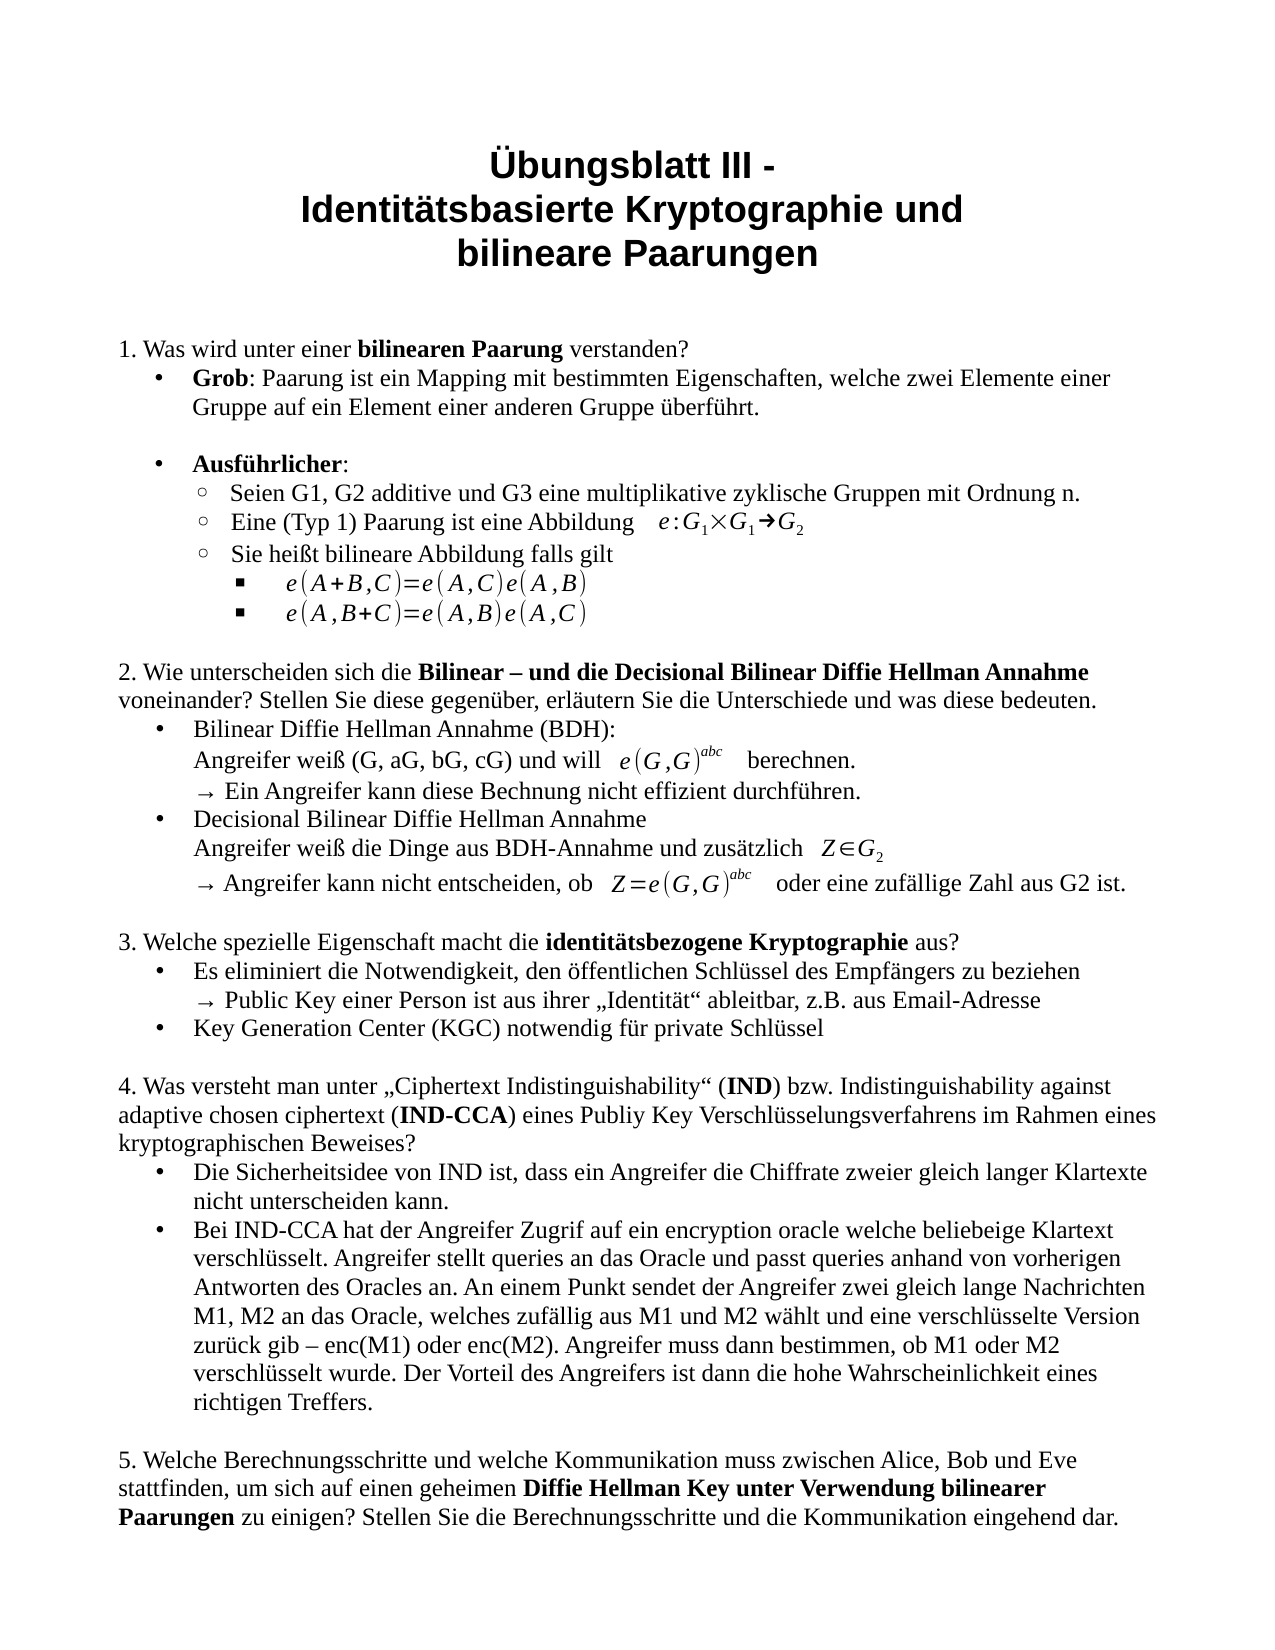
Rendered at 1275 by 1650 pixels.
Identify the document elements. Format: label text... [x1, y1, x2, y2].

text 1. Was wird unter einer bilinearen Paarung verstanden? [118, 334, 1157, 363]
list Eine (Typ 1) Paarung ist eine Abbildung [193, 507, 1157, 539]
text 3. Welche spezielle Eigenschaft macht die identitätsbezogene Kryptographie aus? [118, 927, 1157, 956]
list Bei IND-CCA hat der Angreifer Zugrif auf ein encryption oracle welche beliebeige Klartext verschlüsselt. Angreifer stellt queries an das Oracle und passt queries anhand von vorherigen Antworten des Oracles an. An einem Punkt sendet der Angreifer zwei gleich lange Nachrichten M1, M2 an das Oracle, welches zufällig aus M1 und M2 wählt und eine verschlüsselte Version zurück gib – enc(M1) oder enc(M2). Angreifer muss dann bestimmen, ob M1 oder M2 verschlüsselt wurde. Der Vorteil des Angreifers ist dann die hohe Wahrscheinlichkeit eines richtigen Treffers. [156, 1215, 1157, 1416]
text kryptographischen Beweises? [118, 1128, 1157, 1157]
list → Ein Angreifer kann diese Bechnung nicht effizient durchführen. [156, 776, 1157, 804]
list Seien G1, G2 additive und G3 eine multiplikative zyklische Gruppen mit Ordnung n. [192, 478, 1157, 507]
list Grob: Paarung ist ein Mapping mit bestimmten Eigenschaften, welche zwei Elemente einer Gruppe auf ein Element einer anderen Gruppe überführt. [154, 363, 1157, 420]
text adaptive chosen ciphertext (IND-CCA) eines Publiy Key Verschlüsselungsverfahrens im Rahmen eines [118, 1100, 1157, 1128]
list → Angreifer kann nicht entscheiden, ob oder eine zufällige Zahl aus G2 ist. [156, 866, 1157, 898]
subtitle Übungsblatt III - Identitätsbasierte Kryptographie und bilineare Paarungen [118, 143, 1157, 274]
list Die Sicherheitsidee von IND ist, dass ein Angreifer die Chiffrate zweier gleich langer Klartexte nicht unterscheiden kann. [156, 1157, 1157, 1215]
list Angreifer weiß (G, aG, bG, cG) und will berechnen. [156, 743, 1157, 776]
text 5. Welche Berechnungsschritte und welche Kommunikation muss zwischen Alice, Bob und Eve stattfinden, um sich auf einen geheimen Diffie Hellman Key unter Verwendung bilinearer Paarungen zu einigen? Stellen Sie die Berechnungsschritte und die Kommunikation eingehend dar. [118, 1445, 1157, 1531]
list Ausführlicher: [154, 449, 1157, 478]
text 2. Wie unterscheiden sich die Bilinear – und die Decisional Bilinear Diffie Hellman Annahme voneinander? Stellen Sie diese gegenüber, erläutern Sie die Unterschiede und was diese bedeuten. [118, 657, 1157, 714]
text 4. Was versteht man unter „Ciphertext Indistinguishability“ (IND) bzw. Indistinguishability against [118, 1071, 1157, 1100]
list Sie heißt bilineare Abbildung falls gilt [193, 539, 1157, 568]
list Decisional Bilinear Diffie Hellman Annahme Angreifer weiß die Dinge aus BDH-Annahme und zusätzlich [156, 804, 1157, 866]
list Es eliminiert die Notwendigkeit, den öffentlichen Schlüssel des Empfängers zu beziehen → Public Key einer Person ist aus ihrer „Identität“ ableitbar, z.B. aus Email-Adresse [156, 956, 1157, 1013]
list Bilinear Diffie Hellman Annahme (BDH): [156, 714, 1157, 743]
list Key Generation Center (KGC) notwendig für private Schlüssel [156, 1013, 1157, 1042]
